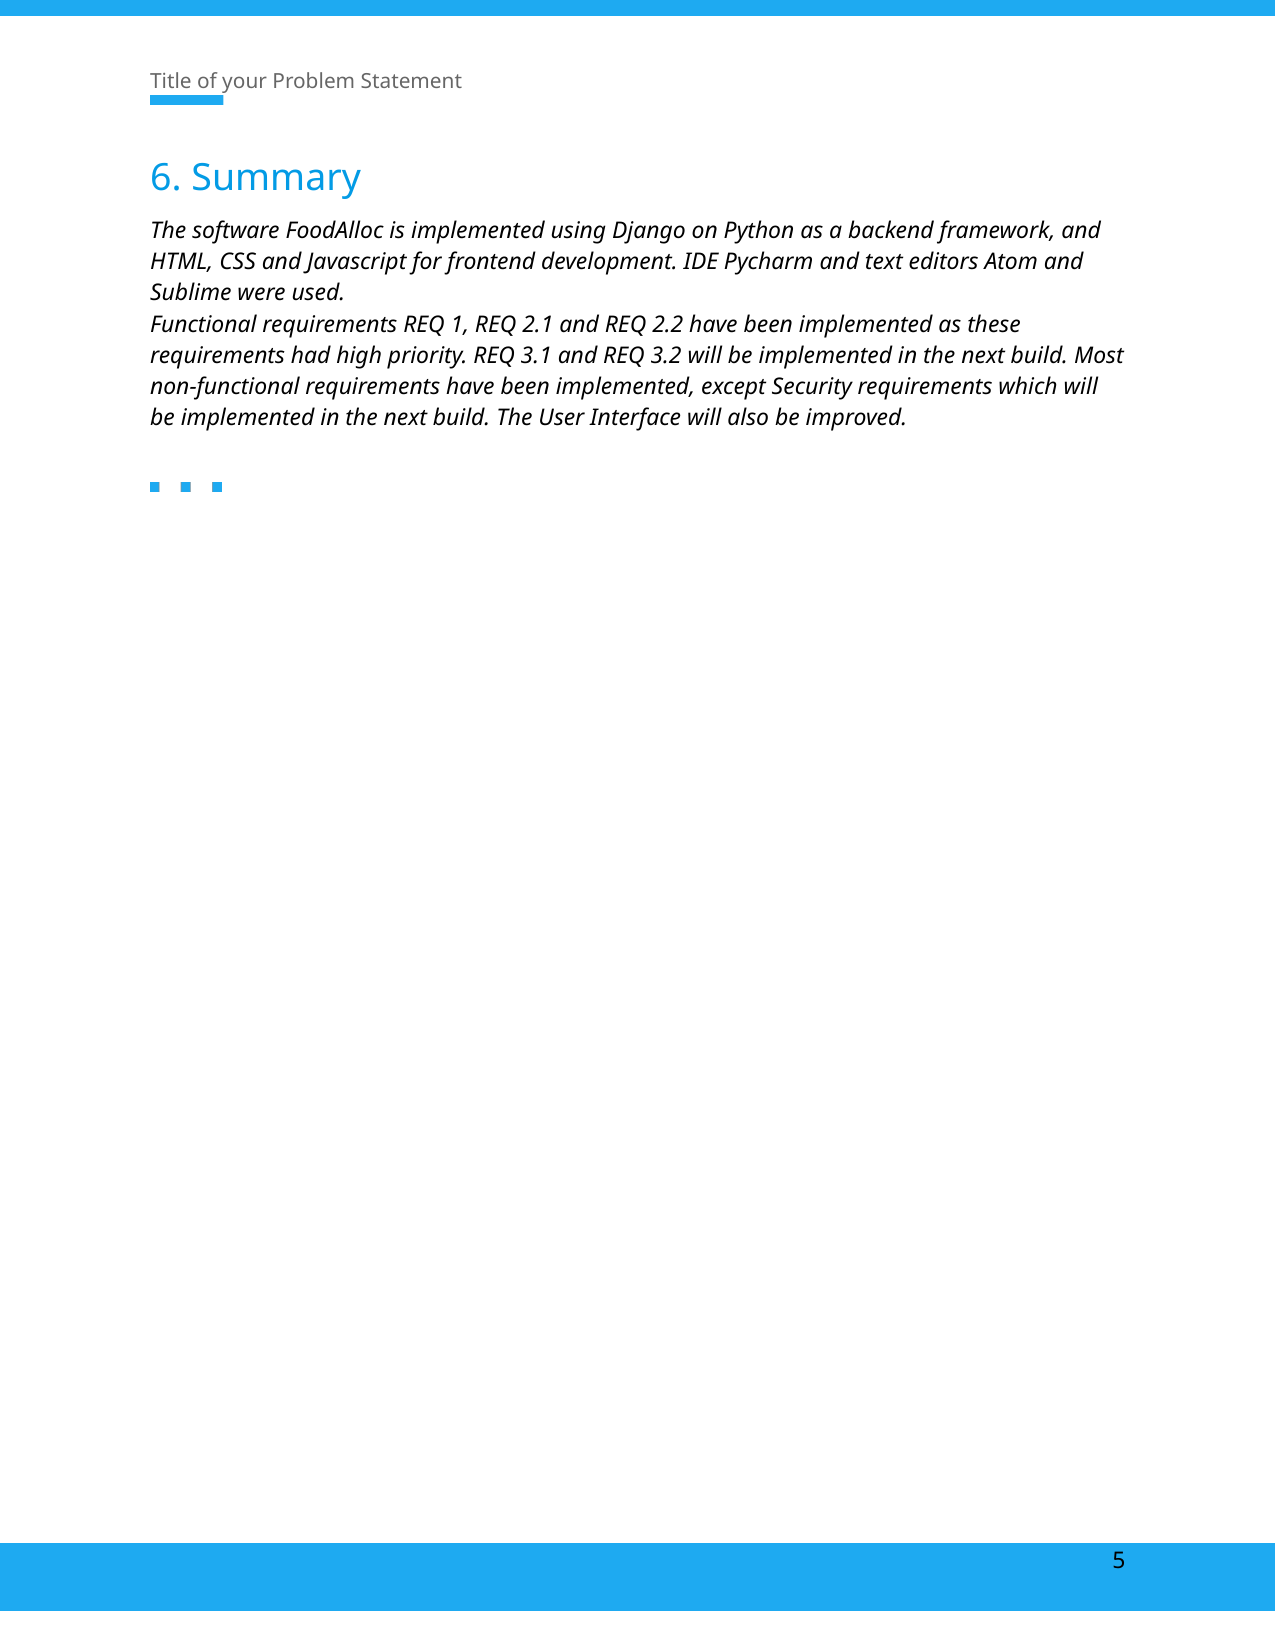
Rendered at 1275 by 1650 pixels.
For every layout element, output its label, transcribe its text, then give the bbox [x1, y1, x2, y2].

text The software FoodAlloc is implemented using Django on Python as a backend framework, and HTML, CSS and Javascript for frontend development. IDE Pycharm and text editors Atom and Sublime were used. [150, 214, 1125, 307]
picture [150, 482, 222, 492]
text Functional requirements REQ 1, REQ 2.1 and REQ 2.2 have been implemented as these requirements had high priority. REQ 3.1 and REQ 3.2 will be implemented in the next build. Most non-functional requirements have been implemented, except Security requirements which will be implemented in the next build. The User Interface will also be improved. [150, 307, 1125, 432]
picture [150, 95, 224, 105]
picture [0, 0, 1275, 16]
subtitle 6. Summary [150, 150, 1125, 201]
picture [0, 1543, 1275, 1611]
